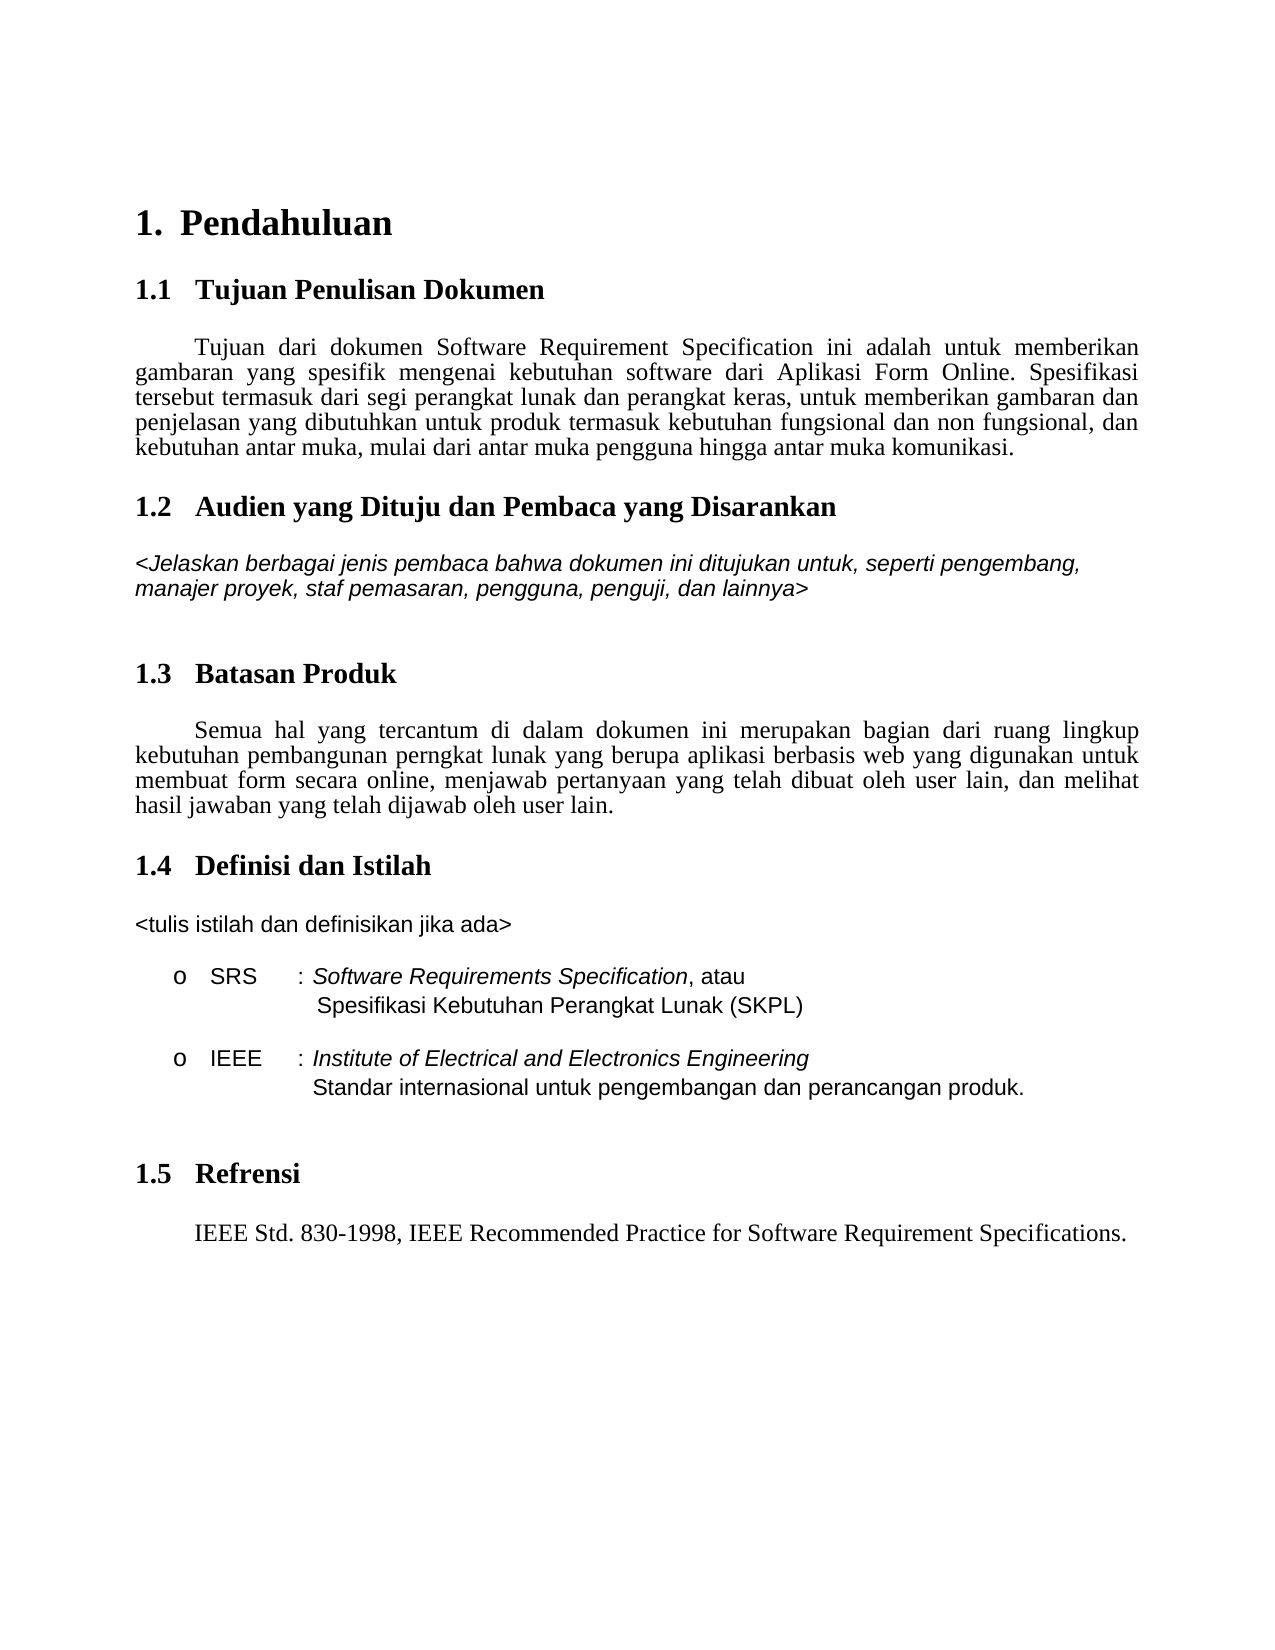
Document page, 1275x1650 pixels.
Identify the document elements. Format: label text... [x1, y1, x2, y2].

list SRS : Software Requirements Specification, atau [172, 963, 1140, 992]
subtitle Tujuan Penulisan Dokumen [135, 272, 1140, 306]
text Tujuan dari dokumen Software Requirement Specification ini adalah untuk memberikan gambaran yang spesifik mengenai kebutuhan software dari Aplikasi Form Online. Spesifikasi tersebut termasuk dari segi perangkat lunak dan perangkat keras, untuk memberikan gambaran dan penjelasan yang dibutuhkan untuk produk termasuk kebutuhan fungsional dan non fungsional, dan kebutuhan antar muka, mulai dari antar muka pengguna hingga antar muka komunikasi. [135, 335, 1140, 460]
subtitle Refrensi [135, 1156, 1140, 1189]
subtitle Audien yang Dituju dan Pembaca yang Disarankan [135, 489, 1140, 523]
text Semua hal yang tercantum di dalam dokumen ini merupakan bagian dari ruang lingkup kebutuhan pembangunan perngkat lunak yang berupa aplikasi berbasis web yang digunakan untuk membuat form secara online, menjawab pertanyaan yang telah dibuat oleh user lain, dan melihat hasil jawaban yang telah dijawab oleh user lain. [135, 719, 1140, 819]
text <Jelaskan berbagai jenis pembaca bahwa dokumen ini ditujukan untuk, seperti pengembang, manajer proyek, staf pemasaran, pengguna, penguji, dan lainnya> [135, 552, 1140, 602]
subtitle Batasan Produk [135, 656, 1140, 689]
list IEEE : Institute of Electrical and Electronics Engineering [172, 1045, 1140, 1074]
text Spesifikasi Kebutuhan Perangkat Lunak (SKPL) [210, 992, 1140, 1019]
text Standar internasional untuk pengembangan dan perancangan produk. [135, 1074, 1140, 1100]
text <tulis istilah dan definisikan jika ada> [135, 911, 1140, 937]
subtitle Pendahuluan [135, 200, 1140, 243]
subtitle Definisi dan Istilah [135, 848, 1140, 881]
text IEEE Std. 830-1998, IEEE Recommended Practice for Software Requirement Specifications. [135, 1218, 1140, 1247]
